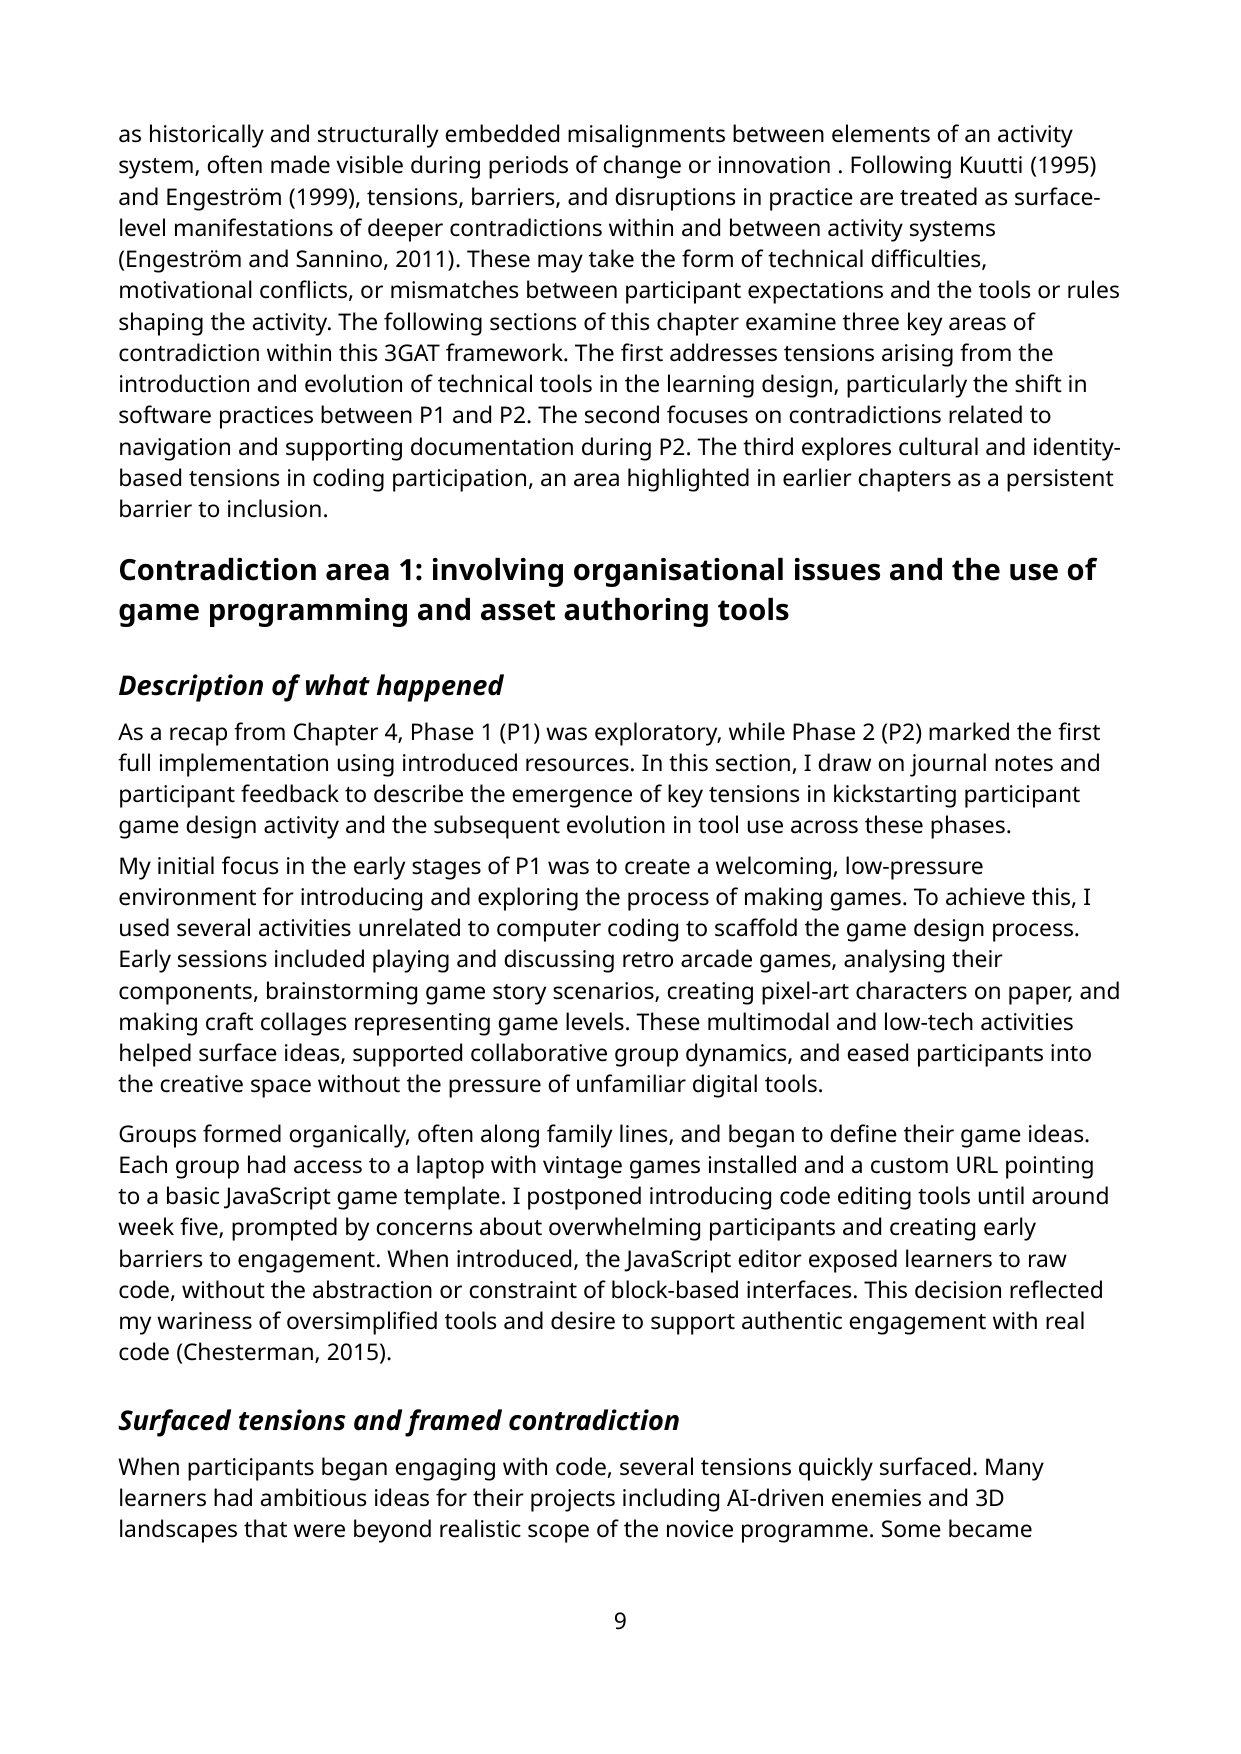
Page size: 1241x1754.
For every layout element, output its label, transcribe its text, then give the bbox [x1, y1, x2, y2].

subtitle Contradiction area 1: involving organisational issues and the use of game programming and asset authoring tools [118, 549, 1122, 629]
text My initial focus in the early stages of P1 was to create a welcoming, low-pressure environment for introducing and exploring the process of making games. To achieve this, I used several activities unrelated to computer coding to scaffold the game design process. Early sessions included playing and discussing retro arcade games, analysing their components, brainstorming game story scenarios, creating pixel-art characters on paper, and making craft collages representing game levels. These multimodal and low-tech activities helped surface ideas, supported collaborative group dynamics, and eased participants into the creative space without the pressure of unfamiliar digital tools. [118, 849, 1122, 1099]
text When participants began engaging with code, several tensions quickly surfaced. Many learners had ambitious ideas for their projects including AI-driven enemies and 3D landscapes that were beyond realistic scope of the novice programme. Some became [118, 1451, 1122, 1544]
subtitle Description of what happened [118, 666, 1122, 703]
subtitle Surfaced tensions and framed contradiction [118, 1401, 1122, 1438]
text as historically and structurally embedded misalignments between elements of an activity system, often made visible during periods of change or innovation . Following Kuutti (1995) and Engeström (1999), tensions, barriers, and disruptions in practice are treated as surface-level manifestations of deeper contradictions within and between activity systems (Engeström and Sannino, 2011). These may take the form of technical difficulties, motivational conflicts, or mismatches between participant expectations and the tools or rules shaping the activity. The following sections of this chapter examine three key areas of contradiction within this 3GAT framework. The first addresses tensions arising from the introduction and evolution of technical tools in the learning design, particularly the shift in software practices between P1 and P2. The second focuses on contradictions related to navigation and supporting documentation during P2. The third explores cultural and identity-based tensions in coding participation, an area highlighted in earlier chapters as a persistent barrier to inclusion. [118, 118, 1122, 524]
text As a recap from Chapter 4, Phase 1 (P1) was exploratory, while Phase 2 (P2) marked the first full implementation using introduced resources. In this section, I draw on journal notes and participant feedback to describe the emergence of key tensions in kickstarting participant game design activity and the subsequent evolution in tool use across these phases. [118, 716, 1122, 841]
text Groups formed organically, often along family lines, and began to define their game ideas. Each group had access to a laptop with vintage games installed and a custom URL pointing to a basic JavaScript game template. I postponed introducing code editing tools until around week five, prompted by concerns about overwhelming participants and creating early barriers to engagement. When introduced, the JavaScript editor exposed learners to raw code, without the abstraction or constraint of block-based interfaces. This decision reflected my wariness of oversimplified tools and desire to support authentic engagement with real code (Chesterman, 2015). [118, 1117, 1122, 1367]
